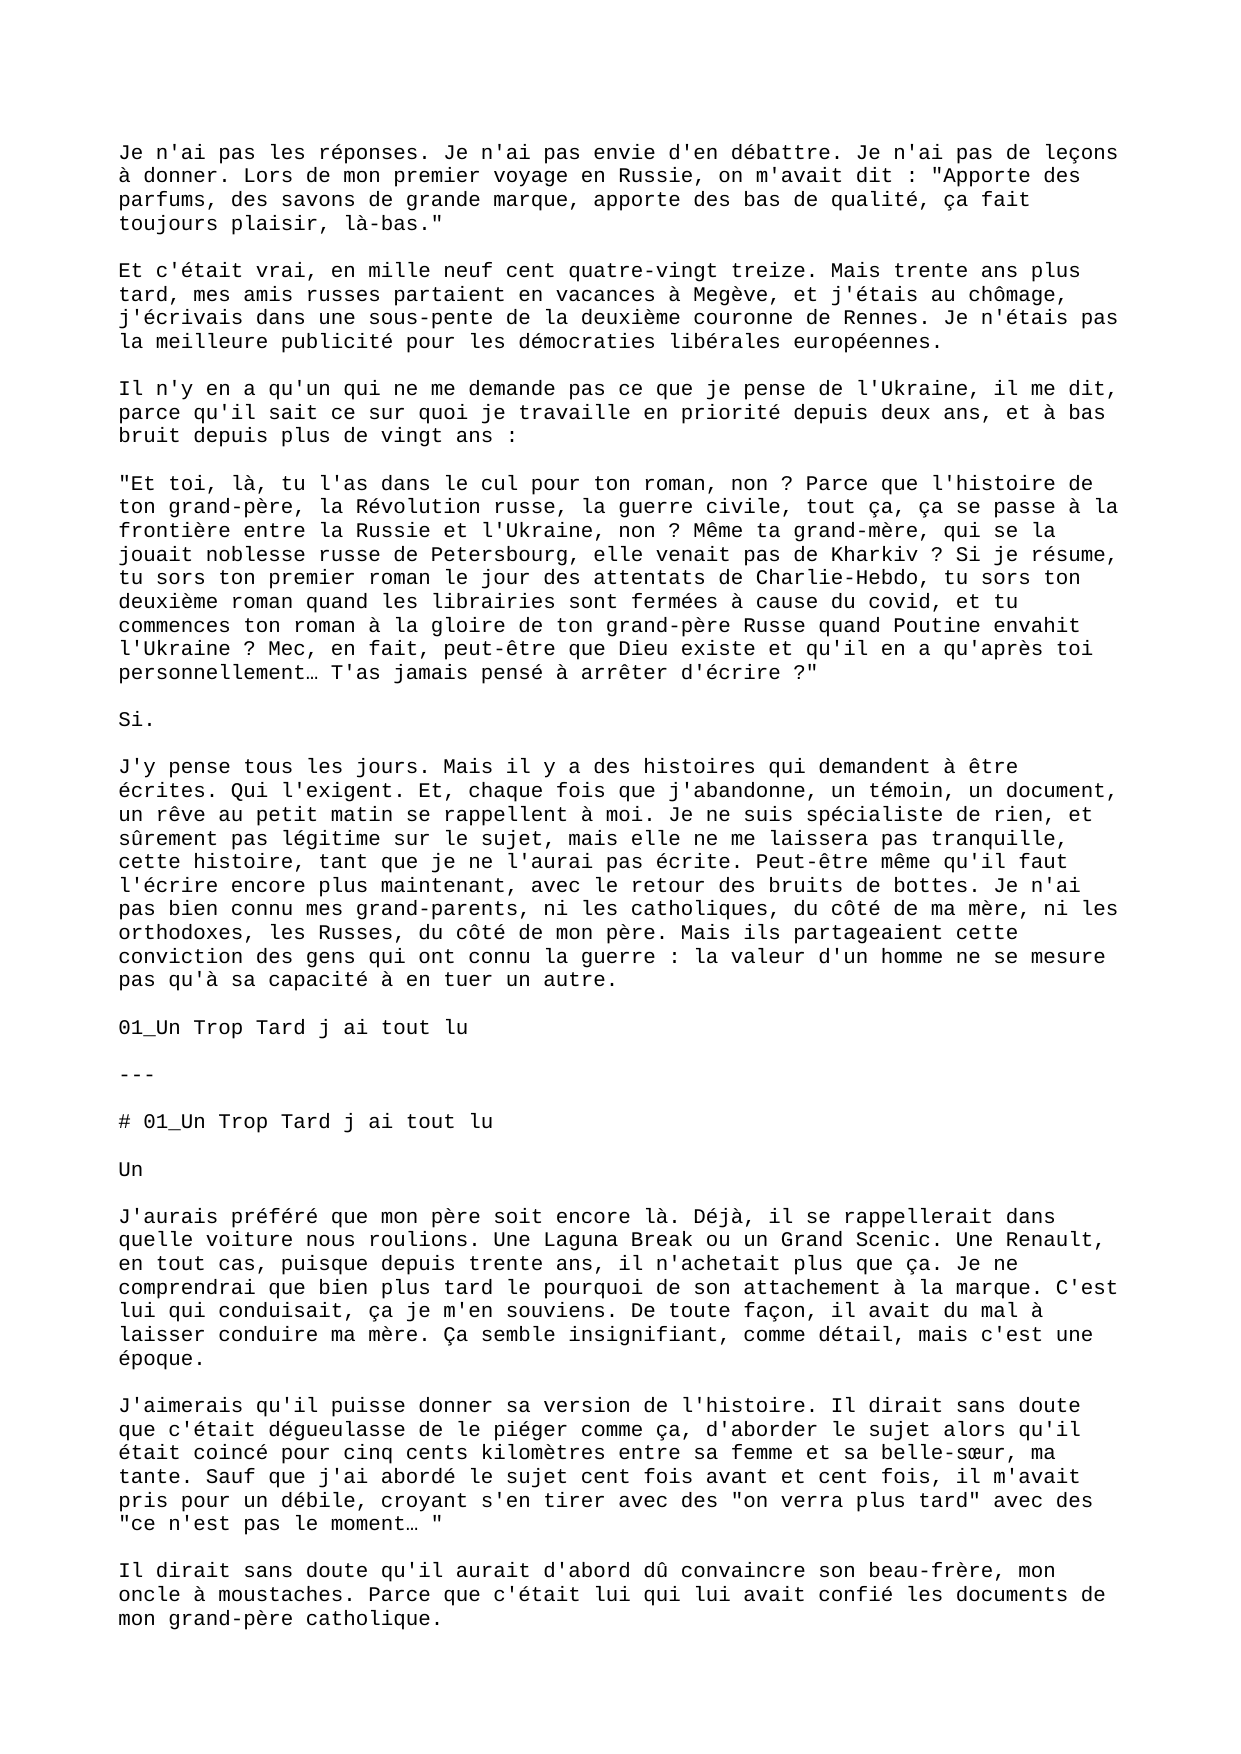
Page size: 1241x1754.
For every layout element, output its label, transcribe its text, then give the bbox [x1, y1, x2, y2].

text Il dirait sans doute qu'il aurait d'abord dû convaincre son beau-frère, mon oncle à moustaches. Parce que c'était lui qui lui avait confié les documents de mon grand-père catholique. [118, 1561, 1122, 1631]
text Il n'y en a qu'un qui ne me demande pas ce que je pense de l'Ukraine, il me dit, parce qu'il sait ce sur quoi je travaille en priorité depuis deux ans, et à bas bruit depuis plus de vingt ans : [118, 378, 1122, 449]
text --- [118, 1064, 1122, 1088]
text 01_Un Trop Tard j ai tout lu [118, 1017, 1122, 1040]
text J'y pense tous les jours. Mais il y a des histoires qui demandent à être écrites. Qui l'exigent. Et, chaque fois que j'abandonne, un témoin, un document, un rêve au petit matin se rappellent à moi. Je ne suis spécialiste de rien, et sûrement pas légitime sur le sujet, mais elle ne me laissera pas tranquille, cette histoire, tant que je ne l'aurai pas écrite. Peut-être même qu'il faut l'écrire encore plus maintenant, avec le retour des bruits de bottes. Je n'ai pas bien connu mes grand-parents, ni les catholiques, du côté de ma mère, ni les orthodoxes, les Russes, du côté de mon père. Mais ils partageaient cette conviction des gens qui ont connu la guerre : la valeur d'un homme ne se mesure pas qu'à sa capacité à en tuer un autre. [118, 757, 1122, 993]
text Je n'ai pas les réponses. Je n'ai pas envie d'en débattre. Je n'ai pas de leçons à donner. Lors de mon premier voyage en Russie, on m'avait dit : "Apporte des parfums, des savons de grande marque, apporte des bas de qualité, ça fait toujours plaisir, là-bas." [118, 142, 1122, 236]
text J'aimerais qu'il puisse donner sa version de l'histoire. Il dirait sans doute que c'était dégueulasse de le piéger comme ça, d'aborder le sujet alors qu'il était coincé pour cinq cents kilomètres entre sa femme et sa belle-sœur, ma tante. Sauf que j'ai abordé le sujet cent fois avant et cent fois, il m'avait pris pour un débile, croyant s'en tirer avec des "on verra plus tard" avec des "ce n'est pas le moment… " [118, 1395, 1122, 1537]
text Et c'était vrai, en mille neuf cent quatre-vingt treize. Mais trente ans plus tard, mes amis russes partaient en vacances à Megève, et j'étais au chômage, j'écrivais dans une sous-pente de la deuxième couronne de Rennes. Je n'étais pas la meilleure publicité pour les démocraties libérales européennes. [118, 260, 1122, 354]
text # 01_Un Trop Tard j ai tout lu [118, 1111, 1122, 1135]
text J'aurais préféré que mon père soit encore là. Déjà, il se rappellerait dans quelle voiture nous roulions. Une Laguna Break ou un Grand Scenic. Une Renault, en tout cas, puisque depuis trente ans, il n'achetait plus que ça. Je ne comprendrai que bien plus tard le pourquoi de son attachement à la marque. C'est lui qui conduisait, ça je m'en souviens. De toute façon, il avait du mal à laisser conduire ma mère. Ça semble insignifiant, comme détail, mais c'est une époque. [118, 1206, 1122, 1371]
text "Et toi, là, tu l'as dans le cul pour ton roman, non ? Parce que l'histoire de ton grand-père, la Révolution russe, la guerre civile, tout ça, ça se passe à la frontière entre la Russie et l'Ukraine, non ? Même ta grand-mère, qui se la jouait noblesse russe de Petersbourg, elle venait pas de Kharkiv ? Si je résume, tu sors ton premier roman le jour des attentats de Charlie-Hebdo, tu sors ton deuxième roman quand les librairies sont fermées à cause du covid, et tu commences ton roman à la gloire de ton grand-père Russe quand Poutine envahit l'Ukraine ? Mec, en fait, peut-être que Dieu existe et qu'il en a qu'après toi personnellement… T'as jamais pensé à arrêter d'écrire ?" [118, 473, 1122, 686]
text Si. [118, 709, 1122, 733]
text Un [118, 1158, 1122, 1182]
